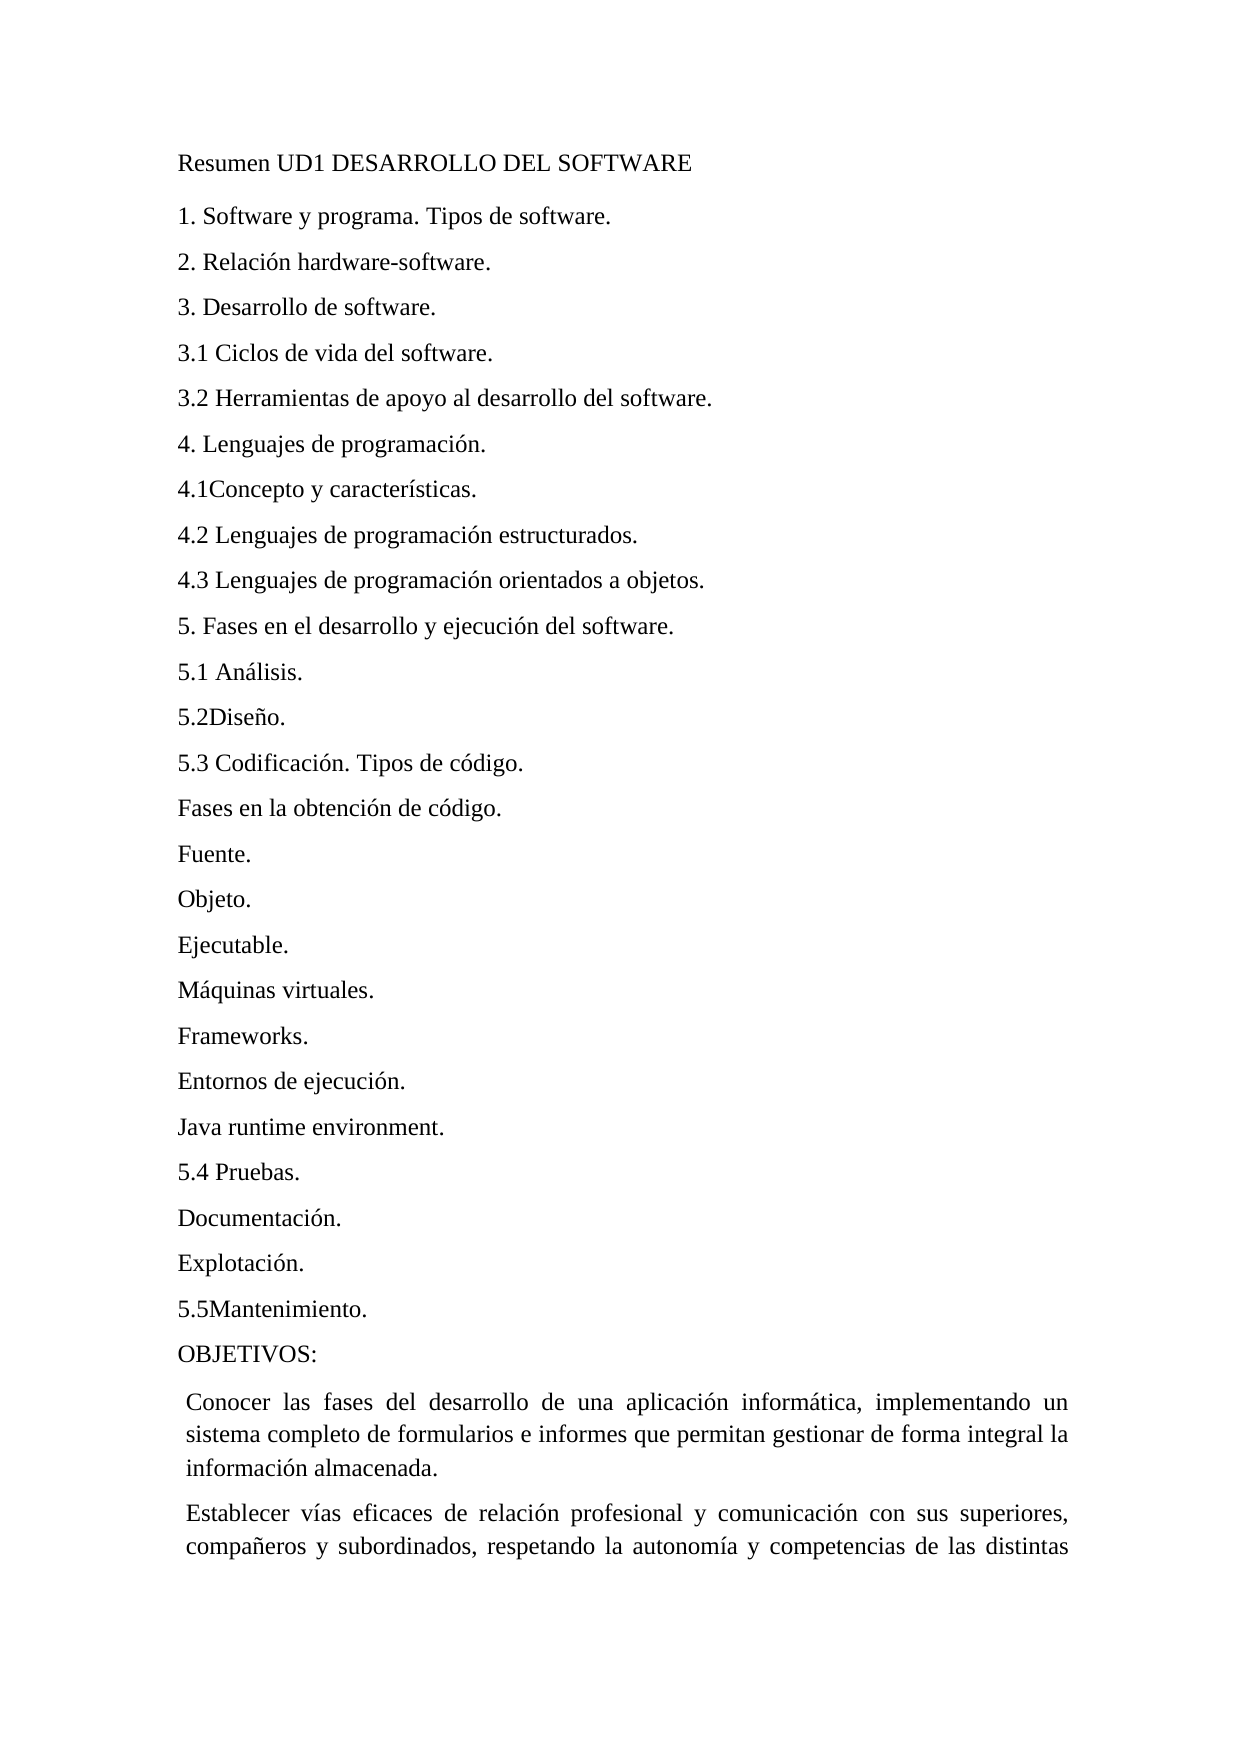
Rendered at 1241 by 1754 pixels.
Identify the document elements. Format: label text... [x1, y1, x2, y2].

text Documentación. [177, 1203, 1063, 1232]
text 5.3 Codificación. Tipos de código. [177, 748, 1063, 776]
text Ejecutable. [177, 930, 1063, 958]
text 3.1 Ciclos de vida del software. [177, 338, 1063, 367]
text 4.1Concepto y características. [177, 474, 1063, 503]
text Fuente. [177, 839, 1063, 867]
text Java runtime environment. [177, 1112, 1063, 1141]
table_header [176, 1385, 184, 1561]
text Explotación. [177, 1248, 1063, 1277]
text 5.4 Pruebas. [177, 1157, 1063, 1186]
text 4.2 Lenguajes de programación estructurados. [177, 520, 1063, 549]
text Resumen UD1 DESARROLLO DEL SOFTWARE [177, 148, 1063, 176]
text Fases en la obtención de código. [177, 793, 1063, 822]
text Objeto. [177, 884, 1063, 913]
text 4. Lenguajes de programación. [177, 429, 1063, 458]
text Frameworks. [177, 1021, 1063, 1049]
text Máquinas virtuales. [177, 975, 1063, 1004]
text OBJETIVOS: [177, 1339, 1063, 1368]
text 3.2 Herramientas de apoyo al desarrollo del software. [177, 383, 1063, 412]
text 3. Desarrollo de software. [177, 292, 1063, 321]
text 2. Relación hardware-software. [177, 247, 1063, 276]
table_header Conocer las fases del desarrollo de una aplicación informática, implementando un sistema completo de formularios e informes que permitan gestionar de forma integral la información almacenada. Establecer vías eficaces de relación profesional y comunicación con sus superiores, compañeros y subordinados, respetando la autonomía y competencias de las distintas [184, 1385, 1071, 1561]
text 5. Fases en el desarrollo y ejecución del software. [177, 611, 1063, 640]
text 5.5Mantenimiento. [177, 1294, 1063, 1323]
text 4.3 Lenguajes de programación orientados a objetos. [177, 566, 1063, 594]
text 5.1 Análisis. [177, 657, 1063, 685]
text 5.2Diseño. [177, 702, 1063, 731]
text Entornos de ejecución. [177, 1066, 1063, 1095]
text 1. Software y programa. Tipos de software. [177, 201, 1063, 230]
